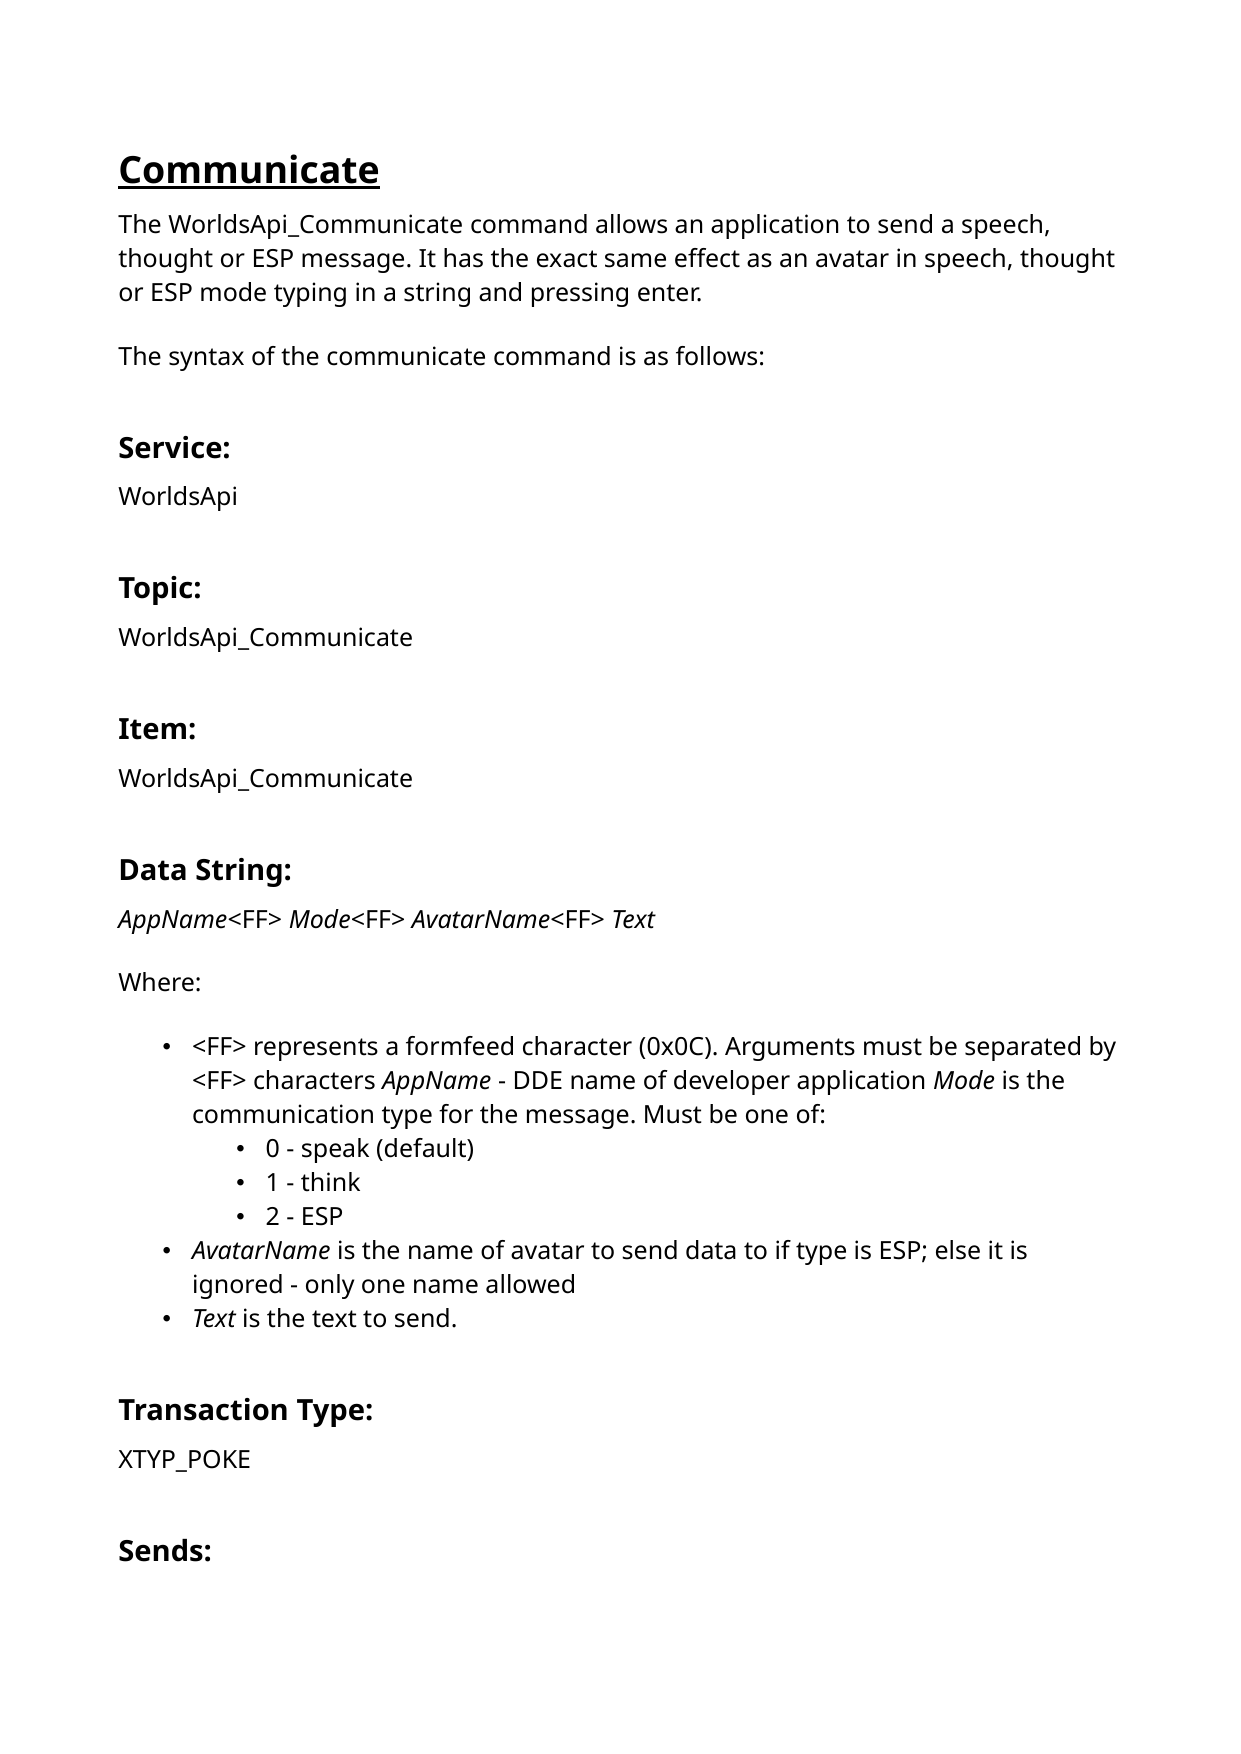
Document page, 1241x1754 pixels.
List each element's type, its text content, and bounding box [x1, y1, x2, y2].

table_header The main communication method to the client will be using Dynamic Data Exchange or DDE. This is the same method that we use to interface with Netscape and Internet Explorer so it has proven track record and is very powerful. Developers will not need a library or header files to use this method. We can add functionality without breaking previously developed applications. Also, DDE is supported by multiple programming languages. Register Each developer application will need a name to identify itself to DDE. For example, Netscape uses "netscape" and Internet Explorer uses "iexplore". WorldsAway will use "WorldsApi" for developers API DDE calls. When a developer application runs, it must register itself to the client by sending it a WorldsApi_Register DDE message with its DDE identifier name. WorldsAway will maintain a list of applications that have registered with it. This list will have a maximum of 25 entries and will not store duplicate names. The list will be purged when WorldsAway exits. Case is also not sensitive, so "Netscape" and "netscape" will be the same application. The syntax of the register command is as follows: Service: WorldsApi Topic: WorldsApi_Register Item: WorldsApi_Register Data String: AppName Where AppName is the DDE name of developer application - must be null terminated Transaction Type: XTYP_POKE Sends: (one of the following codes via a WorldsApi_Ack message) 0 - command sent successfully 8 - too many names already registered 9 - application name already registered Description: This call tells WorldsAway to start sending the application AppName all API messages. The maximum length of AppName is 50 characters. If AppName is greater than 50 characters, it will truncate the name at 50 characters. The maximum number of applications that can be registered at one time is 25. All register requests after that will be denied. Case is not sensitive for AppName. Thus, "Bingo" and "bingo" will be the same application. It is not critical that applications have unique names but it would avoid problems with users running two different applications with the same name at the same time. Unregister When a developer application exits, it must unregister itself from WorldsAway by sending it a WorldsApi_Unregister DDE message with its DDE identifier name. The syntax of the unregister command is as follows: Service: WorldsApi Topic: WorldsApi_Unregister Item: WorldsApi_Unregister Data String: AppName AppName is the DDE name of developer application - must be null terminated Transaction Type: XTYP_POKE Sends: one of the following codes via a WorldsApi_Ack message: 0 - command sent successfully 10 - application name was not registered Description: This call tells WorldsAway to stop sending API messages. The maximum length of AppName is 50 characters. If AppName is greater than 50 characters, it will truncate the name at 50 characters. Send Once an application has registered, it can start sending and receiving data. To send a data stream, it must use the WorldsApi_Send DDE command. This command allows sending data to one avatars, multiple avatars or all the avatars in the current region. To send to multiple avatars, the AvatarName argument must be a long string of names separated by the formfeed character (0x0C). To send to all the avatars in a region, leave the AvatarName argument blank. The syntax of the send command is as follows: Service: WorldsApi Topic: WorldsApi_Send Item: WorldsApi_Send Data String: AppName<FF> AvatarName [<LF>AvatarName [<LF>AvatarName]...]<FF> DataLength<FF>Data Where: <FF> represents a formfeed character (0x0C). Arguments must be separated by <FF> characters <LF> represents a linefeed character (0x0A). Arguments that may be a list must separate list items by <FF> characters. AppName is the DDE name of developer application AvatarName is the name or names of avatars to send to. If AvatarName is blank, then send to all the avatars in the same region as the sender. If more than one name is specified, names must be separated by a linefeed character <LF> (0x0A). DataLength is the length of data stream Data is the data to send - may contain null's or any other special characters Transaction Type: XTYP_POKE Sends: one of the following codes via a WorldsApi_Ack message: 0 - command sent successfully 1 - target avatar is not logged on * 2 - your avatar not allowed to send/receive API messages 3 - target avatar is not allowed to send/receive API messages * 4 - you are in a region that does not allow API messages 5 - target avatar is in a region that doesn't allow API messages * 6 - your avatar is currently busy 7 - target avatar is currently busy * 10 - application name was not registered 14 - one or more arguments are missing 15 - data length <= 0 16 - no data was specified 17 - you have not logged in yet Note: Result codes marked by asterisk (*) are only returned if a single target avatar was specified in the Send request. If multiple avatars or the entire region are specified, result 0 will be returned, even if results codes 1, 3, 5 or 7 apply to any or all of the target avatars individually. Secondary Actions: Sends a WorldsApi_Receive DDE message to the target if successful. Description: This call sends a data stream to the specified avatar or avatars, or to everyone in the region is no avatar is specified. The maximum length of AppName is 50 characters. If AppName is greater than 50 characters, it will truncate the name at 50 characters. The maximum length of AvatarName is 255 characters. If AvatarName is greater than 255 characters, it will truncate the name(s) at 255 characters. If more than one avatar name is specified in AvatarName, each name must be separated by the linefeed character which is 10 in decimal and 0x0A in hex. There must be no blanks before or after the linefeed characters unless they are part of the avatar name. The maximum amount of data that can be sent is decimal 4000 bytes. If DataLength is greater than 4000, it will truncate the data at 4000 bytes. The arguments in the argument string must be separated by formfeed characters which is 12 in decimal and 0x0c in hex. There must be no blanks before or after the formfeed characters unless they are part of the argument. Note that if AvatarName contains multiple avatars, result codes 1, 3, 5 and 7 will not be returned even if all the avatars meet the description of the error. Thus the command will always return 0 for multiple avatars unless errors 2, 4, 6, 10, 14, 15, 16 or 17 occur. To get codes 1, 3, 5 and 7, a developer application should send separate commands to each avatar. ACK (acknowledge) When an application makes any WorldsApi command except for the WorldsApi_GetAllTextcommand, an acknowledge command is sent back to the application via a WorldsApi_Ack message. This message contains the status of the command. The syntax of the acknowledge message is as follows: Service: WorldsApi Topic: WorldsApi_Ack Item: WorldsApi_Ack Data String: Result Where: Result is one of the following result codes 0 - command sent successfully 1 - target avatar is not logged on 2 - your avatar not allowed to send/receive API messages 3 - target avatar is not allowed to send/receive API messages 4 - you are in a region that does not allow API messages 5 - target avatar is in a region that doesn't allow API messages 6 - your avatar is currently busy 7 - target avatar is currently busy 8 - too many names already registered 9 - application name already registered 10 - application name was not registered 11 - no text was specified 12 - mode was ESP but no avatar name was specified 13 - mode was speak or think but your avatar is a ghost 14 - one or more arguments are missing 15 - data length <= 0 16 - no data was specified 17 - you have not logged in yet Transaction Type: XTYP_POKE Description: This message is sent from WorldsAway to the developer application when it receives any WorldsApi command except for the WorldsApi_GetAllText command. A developer application should wait for this message after it sends a WorldsApi command to make sure it was sent successfully but it is not mandatory. In order for an developer application to receive an ACK message, it must send the AppNameparameter correctly for all commands. Otherwise, WorldsAway will not know which application to send the result codes to. Receive When a message is sent using the WorldsApi_Send command, the avatar that the message was directed to receives a WorldsApi_Receive. The message is sent to the developer application specified by the sender's AppName only if the developer application has registered with the receiving client. The syntax of the receive message is as follows: Service: WorldsApi Topic: WorldsApi_Receive Item: WorldsApi_Receive Data String: AvatarName<FF> DataLength<FF> Data Where: <FF> represents a formfeed character (0x0C). Arguments must be separated by <FF> characters AvatarName is the name of avatar that sent the data DataLength is the length of data stream Data is the data sent Transaction Type: XTYP_POKE Description: This is the message that WorldsAway sends when it receives a message from a WorldsApi_Sendmessage. Developer applications must be set up to listen for this message and process it when it arrives. The maximum length of AvatarName is 31 characters. The maximum length DataLength is 4000 bytes. The arguments in the argument string will be separated by the formfeed character which is 12 in decimal and 0x0c in hex. There will be no blanks before or after the formfeed characters unless they are part of the argument. Communicate The WorldsApi_Communicate command allows an application to send a speech, thought or ESP message. It has the exact same effect as an avatar in speech, thought or ESP mode typing in a string and pressing enter. The syntax of the communicate command is as follows: Service: WorldsApi Topic: WorldsApi_Communicate Item: WorldsApi_Communicate Data String: AppName<FF> Mode<FF> AvatarName<FF> Text Where: <FF> represents a formfeed character (0x0C). Arguments must be separated by <FF> characters AppName - DDE name of developer application Mode is the communication type for the message. Must be one of: 0 - speak (default) 1 - think 2 - ESP AvatarName is the name of avatar to send data to if type is ESP; else it is ignored - only one name allowed Text is the text to send. Transaction Type: XTYP_POKE Sends: one of the following codes via a WorldsApi_Ack message: 0 - command sent successfully 6 - your avatar is currently busy 10 - application name was not registered 11 - no text was specified 12 - mode was ESP but no avatar name was specified 13 - mode was speak or think but your avatar is a ghost 14 - one or more arguments are missing 17 - you have not logged in yet Description: This call sends the specified Text as a speak or think message depending on if the client is currently in speak or think mode. The maximum length of AvatarName is 31 characters. If AvatarName is greater than 31 characters, it will truncate the name at 31 characters. The maximum length of Text is 255 characters. If Text is greater than 255 characters, it will be truncated at 255 characters. The arguments in the argument string must be separated by formfeed characters which is 12 in decimal and 0x0c in hex. There must be no blanks before or after the formfeed characters unless they are part of the argument. If no mode is specified, it will default to 0 (speech). GetAllText The WorldsApi_GetAllText command allows an application to retrieve the entire contents of the speech window. Only the text that is currently visible in the window and text visible via the scrollbar will be retrievable. Note that this is the only command that uses the XTYP_REQUEST transaction type which also means that the AppName must be sent as an item string. If the command fails, it will return an empty string. The syntax of the get all text command is as follows: Service: WorldsApi Topic: WorldsApi_GetAllText Item: AppName AppName is the DDE name of developer application - must be null terminated Transaction Type: XTYP_REQUEST Returns: Text from speech window (via a HDDEDATA structure). Sends: one of the following codes via a WorldsApi_Ack message: 0 - command sent successfully 10 - application name was not registered. 17 - you have not logged in yet Description: This call retrieves the entire contents of the speech window. The return text will be null terminated so a string length function such as strlen can be used to retrieve the length. [118, 118, 1118, 1582]
